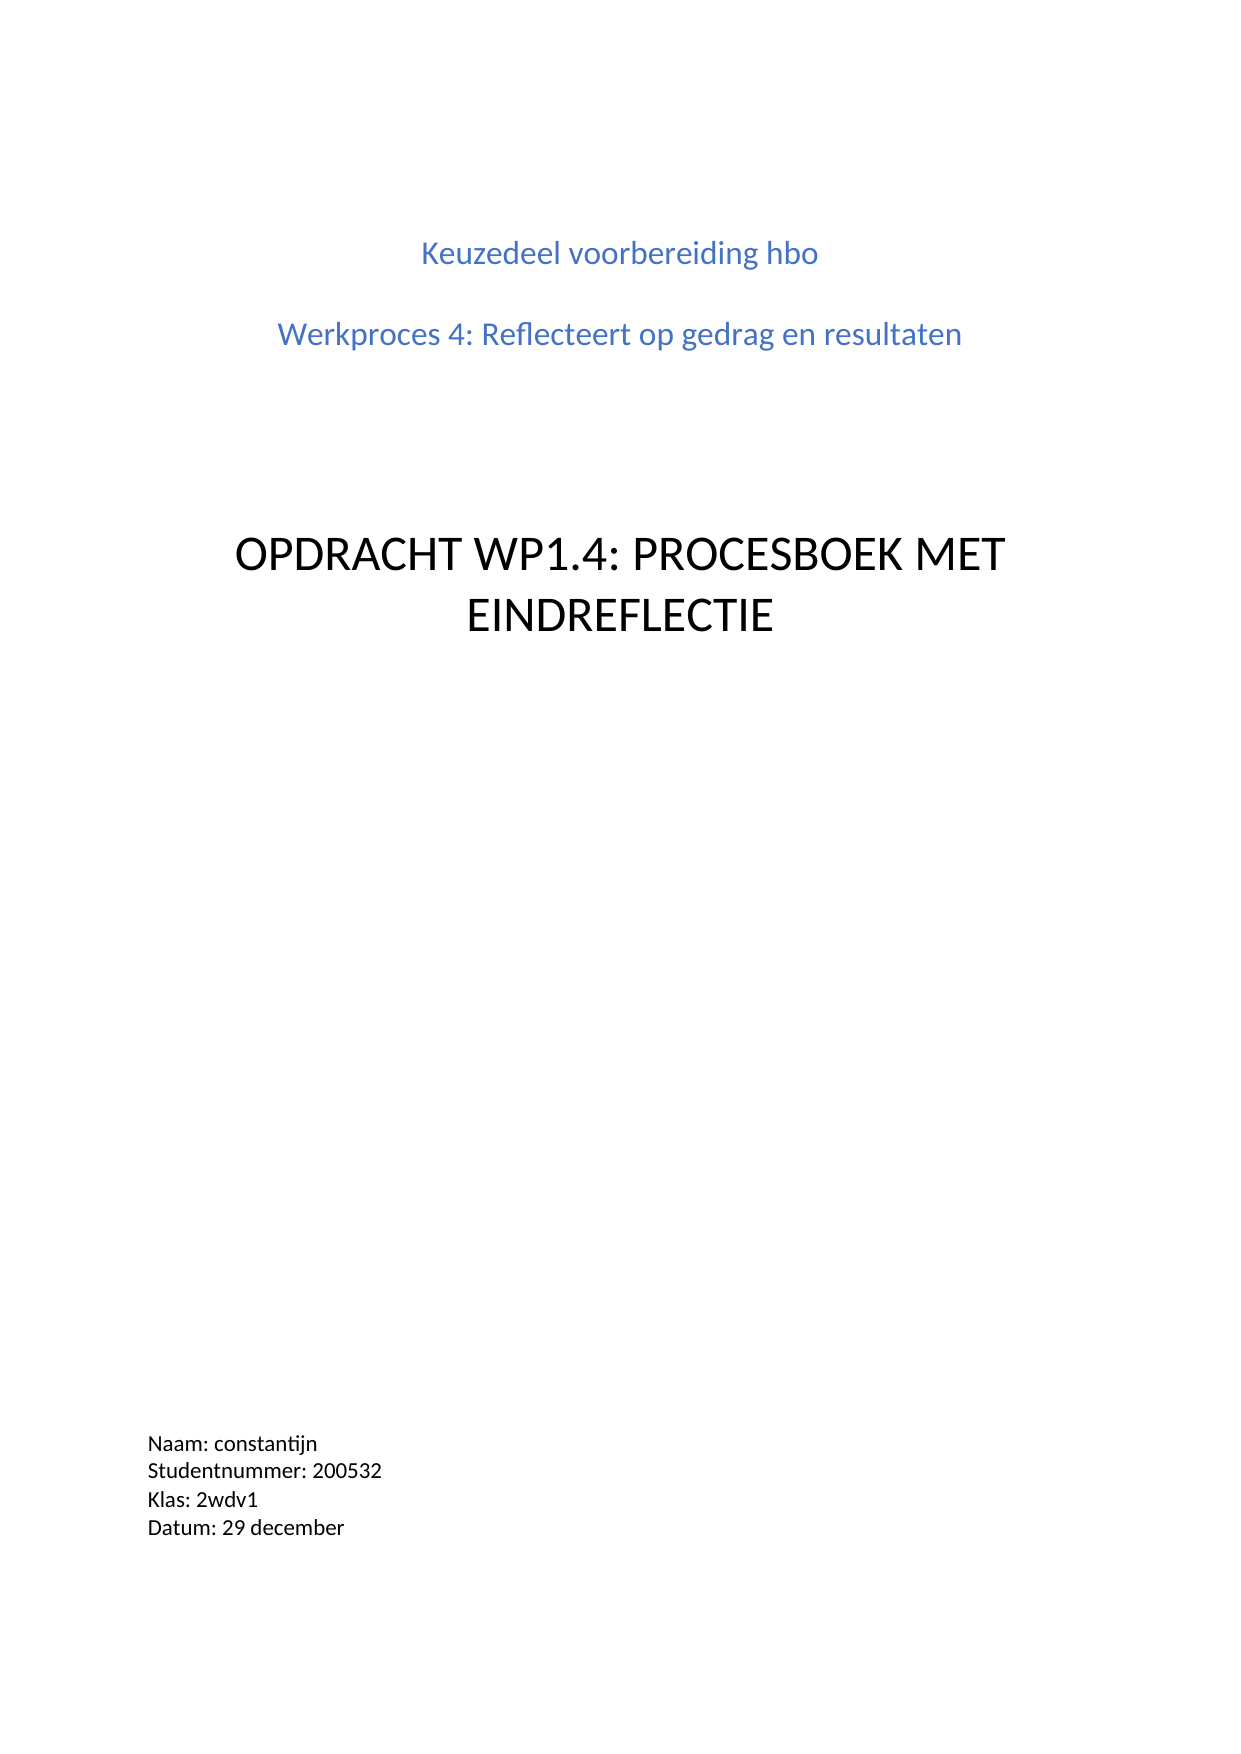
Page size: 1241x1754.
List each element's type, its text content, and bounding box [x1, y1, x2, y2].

text OPDRACHT WP1.4: PROCESBOEK MET EINDREFLECTIE [148, 522, 1093, 644]
text Studentnummer: 200532 [148, 1457, 1093, 1485]
text Datum: 29 december [148, 1513, 1093, 1541]
text Naam: constantijn [148, 1429, 1093, 1457]
text Werkproces 4: Reflecteert op gedrag en resultaten [148, 313, 1093, 354]
text Keuzedeel voorbereiding hbo [148, 232, 1093, 272]
text Klas: 2wdv1 [148, 1485, 1093, 1513]
